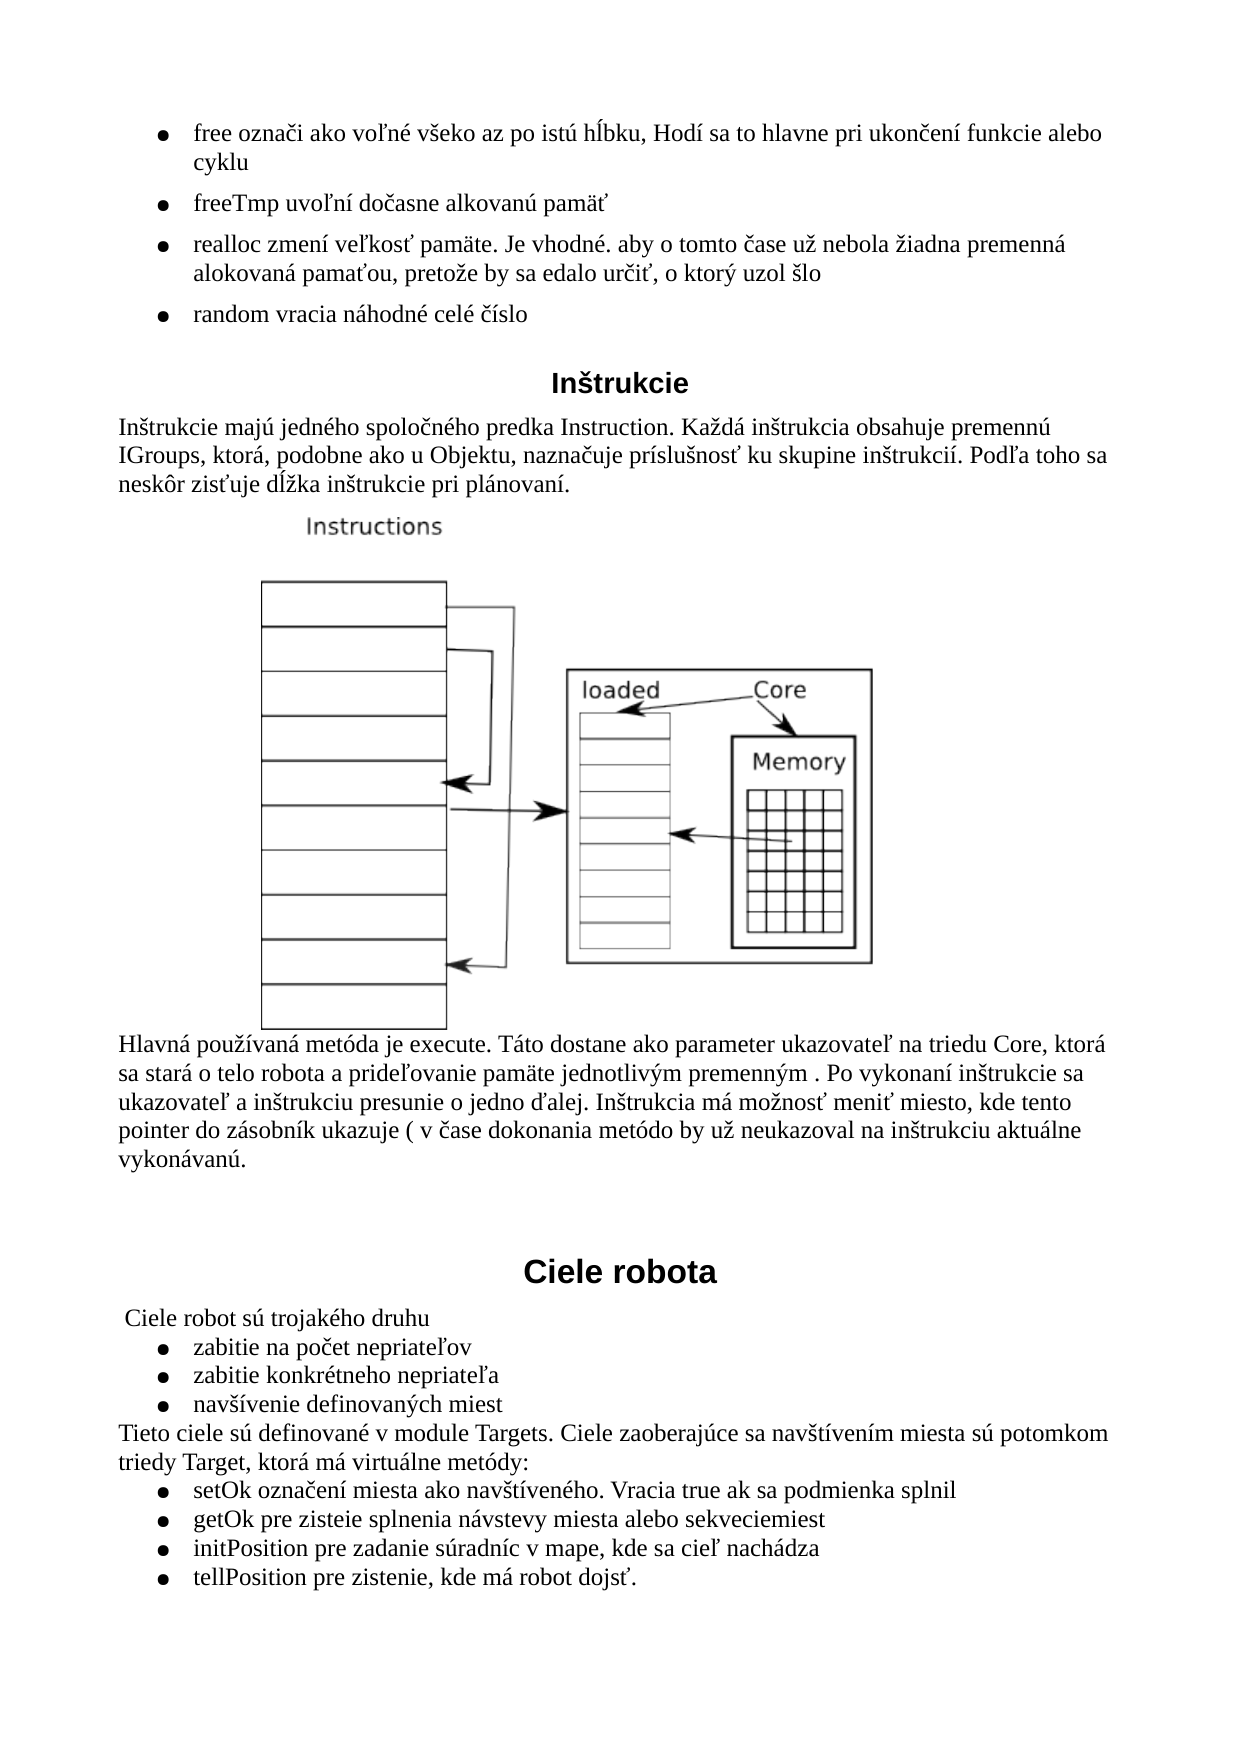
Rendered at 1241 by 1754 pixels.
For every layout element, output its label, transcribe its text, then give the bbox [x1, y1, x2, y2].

text Tieto ciele sú definované v module Targets. Ciele zaoberajúce sa navštívením miesta sú potomkom triedy Target, ktorá má virtuálne metódy: [118, 1418, 1122, 1475]
list free označi ako voľné všeko az po istú hĺbku, Hodí sa to hlavne pri ukončení funkcie alebo cyklu [156, 118, 1122, 176]
picture [261, 517, 873, 1030]
list zabitie na počet nepriateľov [156, 1332, 1122, 1360]
text Hlavná používaná metóda je execute. Táto dostane ako parameter ukazovateľ na triedu Core, ktorá sa stará o telo robota a prideľovanie pamäte jednotlivým premenným . Po vykonaní inštrukcie sa ukazovateľ a inštrukciu presunie o jedno ďalej. Inštrukcia má možnosť meniť miesto, kde tento pointer do zásobník ukazuje ( v čase dokonania metódo by už neukazoval na inštrukciu aktuálne vykonávanú. [118, 510, 1122, 1173]
text Inštrukcie majú jedného spoločného predka Instruction. Každá inštrukcia obsahuje premennú IGroups, ktorá, podobne ako u Objektu, naznačuje príslušnosť ku skupine inštrukcií. Podľa toho sa neskôr zisťuje dĺžka inštrukcie pri plánovaní. [118, 412, 1122, 498]
text Ciele robot sú trojakého druhu [118, 1303, 1122, 1332]
list zabitie konkrétneho nepriateľa [156, 1360, 1122, 1389]
list random vracia náhodné celé číslo [156, 299, 1122, 328]
list navšívenie definovaných miest [156, 1389, 1122, 1418]
list initPosition pre zadanie súradníc v mape, kde sa cieľ nachádza [156, 1533, 1122, 1562]
list tellPosition pre zistenie, kde má robot dojsť. [156, 1562, 1122, 1590]
subtitle Ciele robota [118, 1252, 1122, 1290]
list freeTmp uvoľní dočasne alkovanú pamäť [156, 188, 1122, 217]
list getOk pre zisteie splnenia návstevy miesta alebo sekveciemiest [156, 1504, 1122, 1533]
list realloc zmení veľkosť pamäte. Je vhodné. aby o tomto čase už nebola žiadna premenná alokovaná pamaťou, pretože by sa edalo určiť, o ktorý uzol šlo [156, 229, 1122, 287]
subtitle Inštrukcie [118, 366, 1122, 399]
list setOk označení miesta ako navštíveného. Vracia true ak sa podmienka splnil [156, 1475, 1122, 1504]
